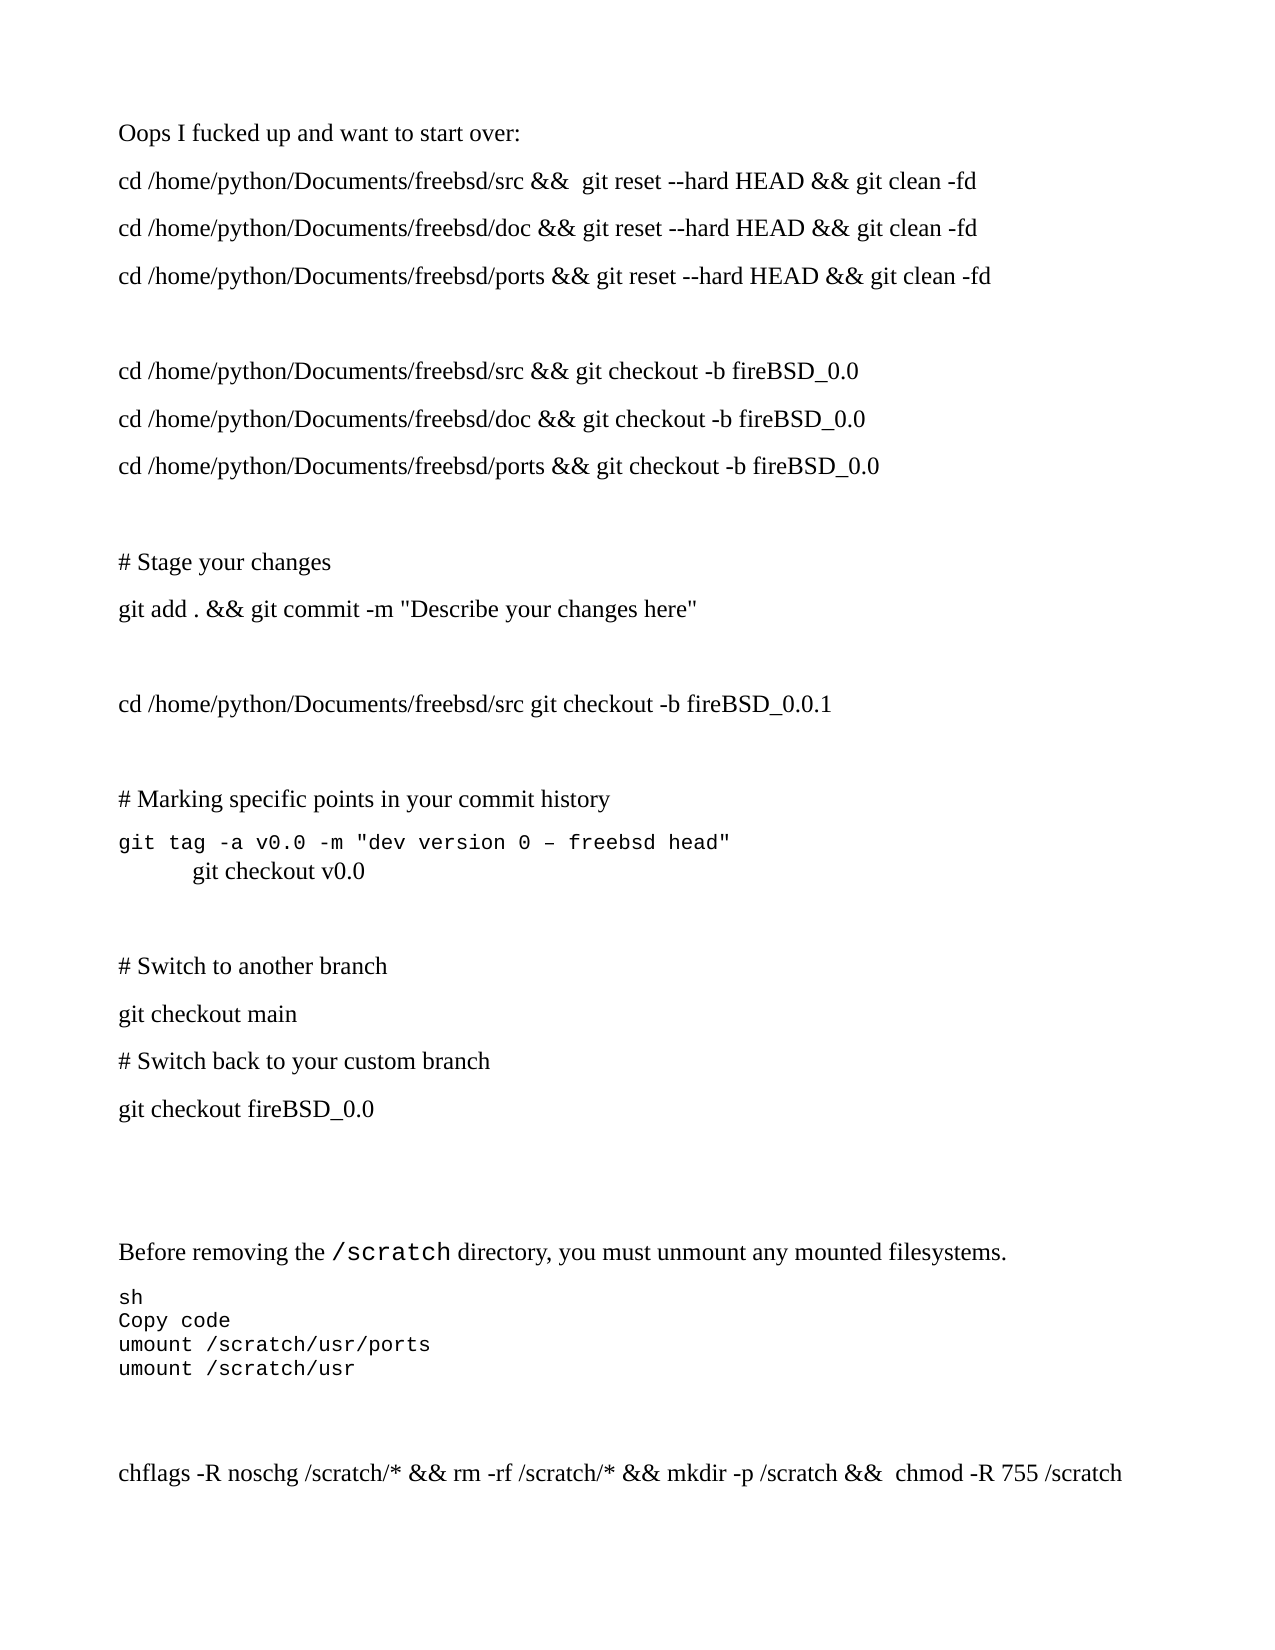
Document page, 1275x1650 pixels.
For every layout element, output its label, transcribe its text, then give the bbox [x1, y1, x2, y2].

text git checkout main [118, 999, 1157, 1027]
text cd /home/python/Documents/freebsd/src git checkout -b fireBSD_0.0.1 [118, 689, 1157, 718]
text cd /home/python/Documents/freebsd/ports && git reset --hard HEAD && git clean -fd [118, 261, 1157, 290]
text sh [118, 1287, 1157, 1310]
text cd /home/python/Documents/freebsd/doc && git checkout -b fireBSD_0.0 [118, 404, 1157, 432]
text git tag -a v0.0 -m "dev version 0 – freebsd head" [118, 832, 1157, 856]
text Oops I fucked up and want to start over: [118, 118, 1157, 147]
text git checkout v0.0 [118, 856, 1157, 884]
text Copy code [118, 1310, 1157, 1334]
text # Switch back to your custom branch [118, 1046, 1157, 1075]
text cd /home/python/Documents/freebsd/src && git checkout -b fireBSD_0.0 [118, 356, 1157, 385]
text cd /home/python/Documents/freebsd/ports && git checkout -b fireBSD_0.0 [118, 451, 1157, 480]
text chflags -R noschg /scratch/* && rm -rf /scratch/* && mkdir -p /scratch && chmod -R 755 /scratch [118, 1458, 1157, 1487]
text git add . && git commit -m "Describe your changes here" [118, 594, 1157, 623]
text cd /home/python/Documents/freebsd/doc && git reset --hard HEAD && git clean -fd [118, 213, 1157, 242]
text # Switch to another branch [118, 951, 1157, 980]
text umount /scratch/usr [118, 1358, 1157, 1381]
text Before removing the /scratch directory, you must unmount any mounted filesystems. [118, 1237, 1157, 1267]
text git checkout fireBSD_0.0 [118, 1094, 1157, 1123]
text # Marking specific points in your commit history [118, 784, 1157, 813]
text cd /home/python/Documents/freebsd/src && git reset --hard HEAD && git clean -fd [118, 166, 1157, 194]
text umount /scratch/usr/ports [118, 1334, 1157, 1358]
text # Stage your changes [118, 547, 1157, 575]
